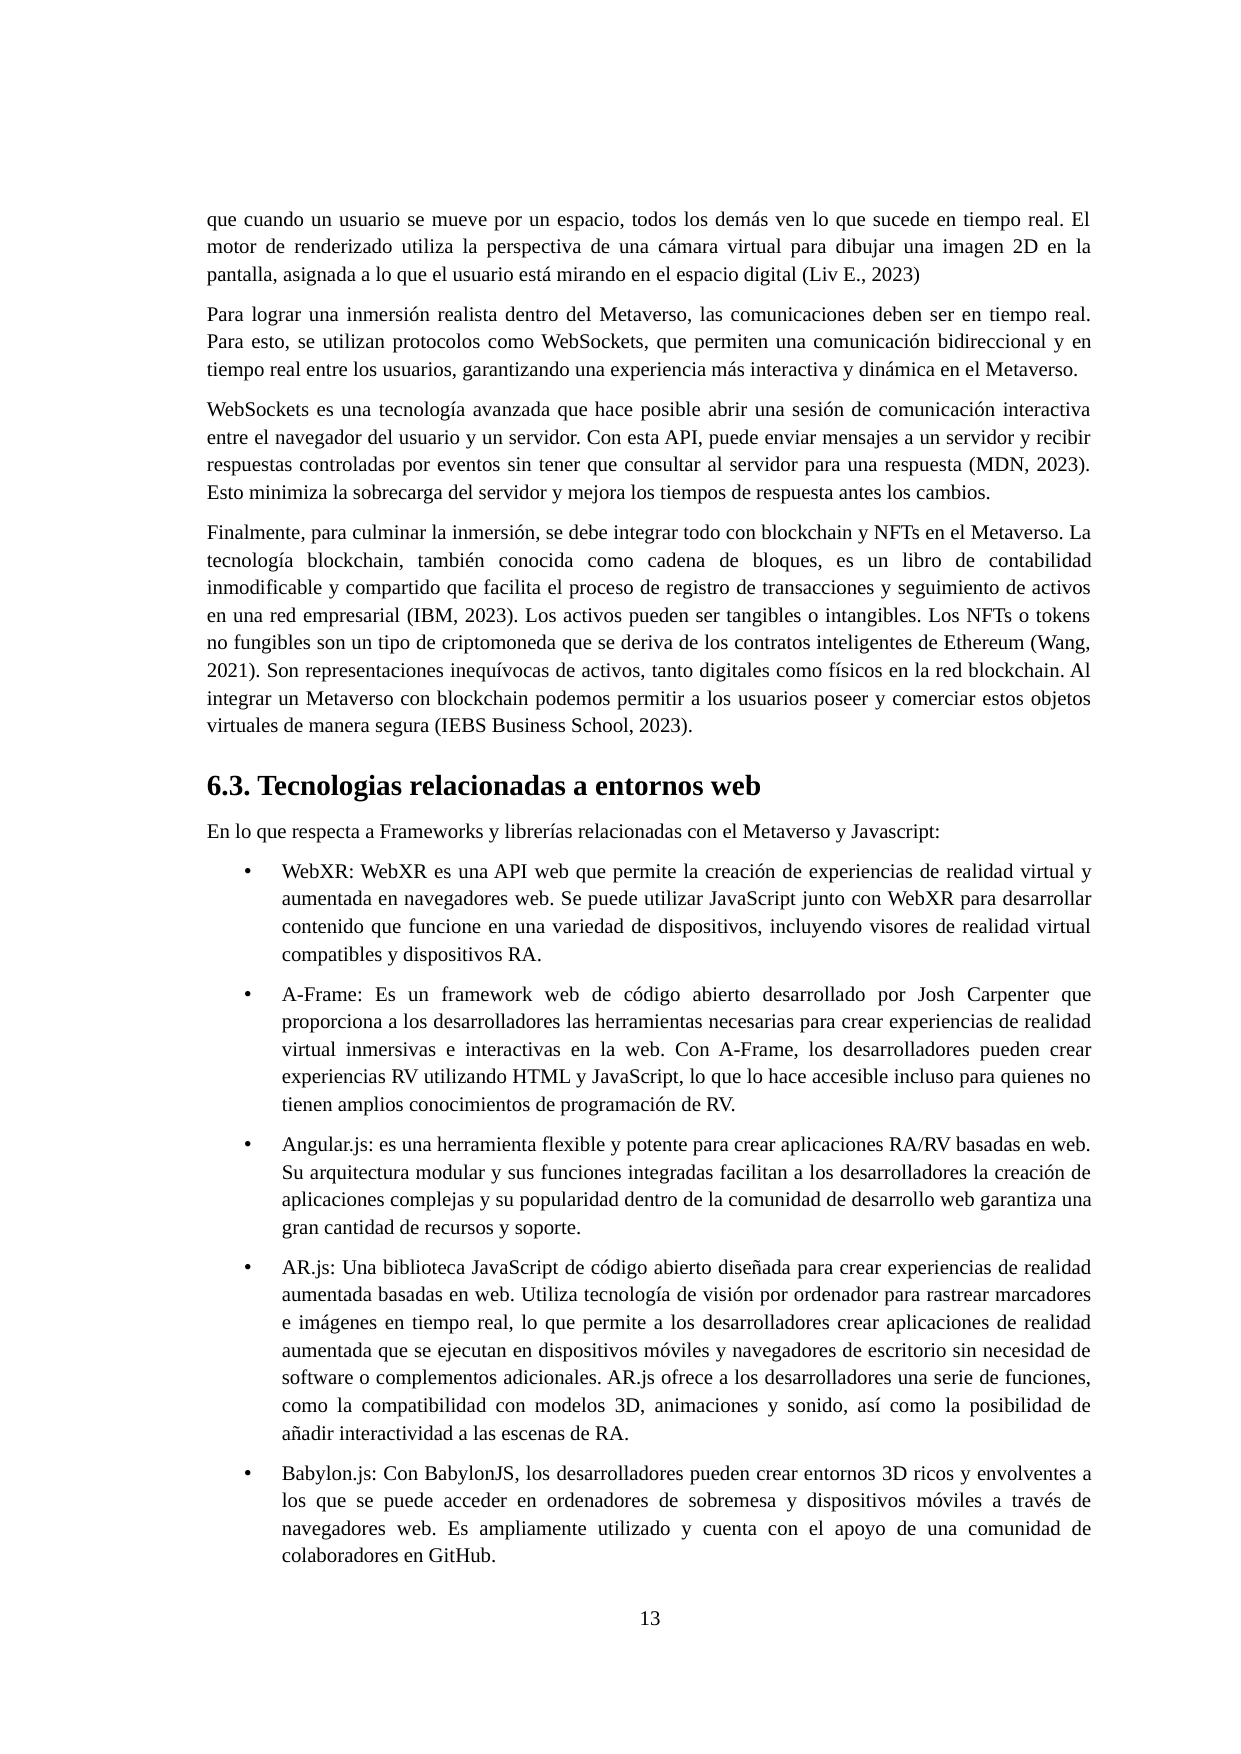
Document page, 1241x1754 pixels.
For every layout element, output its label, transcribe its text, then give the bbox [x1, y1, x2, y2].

text En lo que respecta a Frameworks y librerías relacionadas con el Metaverso y Javascript: [207, 819, 1093, 843]
list A-Frame: Es un framework web de código abierto desarrollado por Josh Carpenter que proporciona a los desarrolladores las herramientas necesarias para crear experiencias de realidad virtual inmersivas e interactivas en la web. Con A-Frame, los desarrolladores pueden crear experiencias RV utilizando HTML y JavaScript, lo que lo hace accesible incluso para quienes no tienen amplios conocimientos de programación de RV. [244, 982, 1093, 1116]
text que cuando un usuario se mueve por un espacio, todos los demás ven lo que sucede en tiempo real. El motor de renderizado utiliza la perspectiva de una cámara virtual para dibujar una imagen 2D en la pantalla, asignada a lo que el usuario está mirando en el espacio digital (Liv E., 2023) [207, 207, 1093, 286]
list Babylon.js: Con BabylonJS, los desarrolladores pueden crear entornos 3D ricos y envolventes a los que se puede acceder en ordenadores de sobremesa y dispositivos móviles a través de navegadores web. Es ampliamente utilizado y cuenta con el apoyo de una comunidad de colaboradores en GitHub. [244, 1460, 1093, 1567]
text WebSockets es una tecnología avanzada que hace posible abrir una sesión de comunicación interactiva entre el navegador del usuario y un servidor. Con esta API, puede enviar mensajes a un servidor y recibir respuestas controladas por eventos sin tener que consultar al servidor para una respuesta (MDN, 2023). Esto minimiza la sobrecarga del servidor y mejora los tiempos de respuesta antes los cambios. [207, 397, 1093, 504]
subtitle 6.3. Tecnologias relacionadas a entornos web [207, 768, 1093, 801]
list Angular.js: es una herramienta flexible y potente para crear aplicaciones RA/RV basadas en web. Su arquitectura modular y sus funciones integradas facilitan a los desarrolladores la creación de aplicaciones complejas y su popularidad dentro de la comunidad de desarrollo web garantiza una gran cantidad de recursos y soporte. [244, 1132, 1093, 1239]
list AR.js: Una biblioteca JavaScript de código abierto diseñada para crear experiencias de realidad aumentada basadas en web. Utiliza tecnología de visión por ordenador para rastrear marcadores e imágenes en tiempo real, lo que permite a los desarrolladores crear aplicaciones de realidad aumentada que se ejecutan en dispositivos móviles y navegadores de escritorio sin necesidad de software o complementos adicionales. AR.js ofrece a los desarrolladores una serie de funciones, como la compatibilidad con modelos 3D, animaciones y sonido, así como la posibilidad de añadir interactividad a las escenas de RA. [244, 1255, 1093, 1444]
text Para lograr una inmersión realista dentro del Metaverso, las comunicaciones deben ser en tiempo real. Para esto, se utilizan protocolos como WebSockets, que permiten una comunicación bidireccional y en tiempo real entre los usuarios, garantizando una experiencia más interactiva y dinámica en el Metaverso. [207, 302, 1093, 381]
list WebXR: WebXR es una API web que permite la creación de experiencias de realidad virtual y aumentada en navegadores web. Se puede utilizar JavaScript junto con WebXR para desarrollar contenido que funcione en una variedad de dispositivos, incluyendo visores de realidad virtual compatibles y dispositivos RA. [244, 859, 1093, 966]
text Finalmente, para culminar la inmersión, se debe integrar todo con blockchain y NFTs en el Metaverso. La tecnología blockchain, también conocida como cadena de bloques, es un libro de contabilidad inmodificable y compartido que facilita el proceso de registro de transacciones y seguimiento de activos en una red empresarial (IBM, 2023). Los activos pueden ser tangibles o intangibles. Los NFTs o tokens no fungibles son un tipo de criptomoneda que se deriva de los contratos inteligentes de Ethereum (Wang, 2021). Son representaciones inequívocas de activos, tanto digitales como físicos en la red blockchain. Al integrar un Metaverso con blockchain podemos permitir a los usuarios poseer y comerciar estos objetos virtuales de manera segura (IEBS Business School, 2023). [207, 520, 1093, 737]
